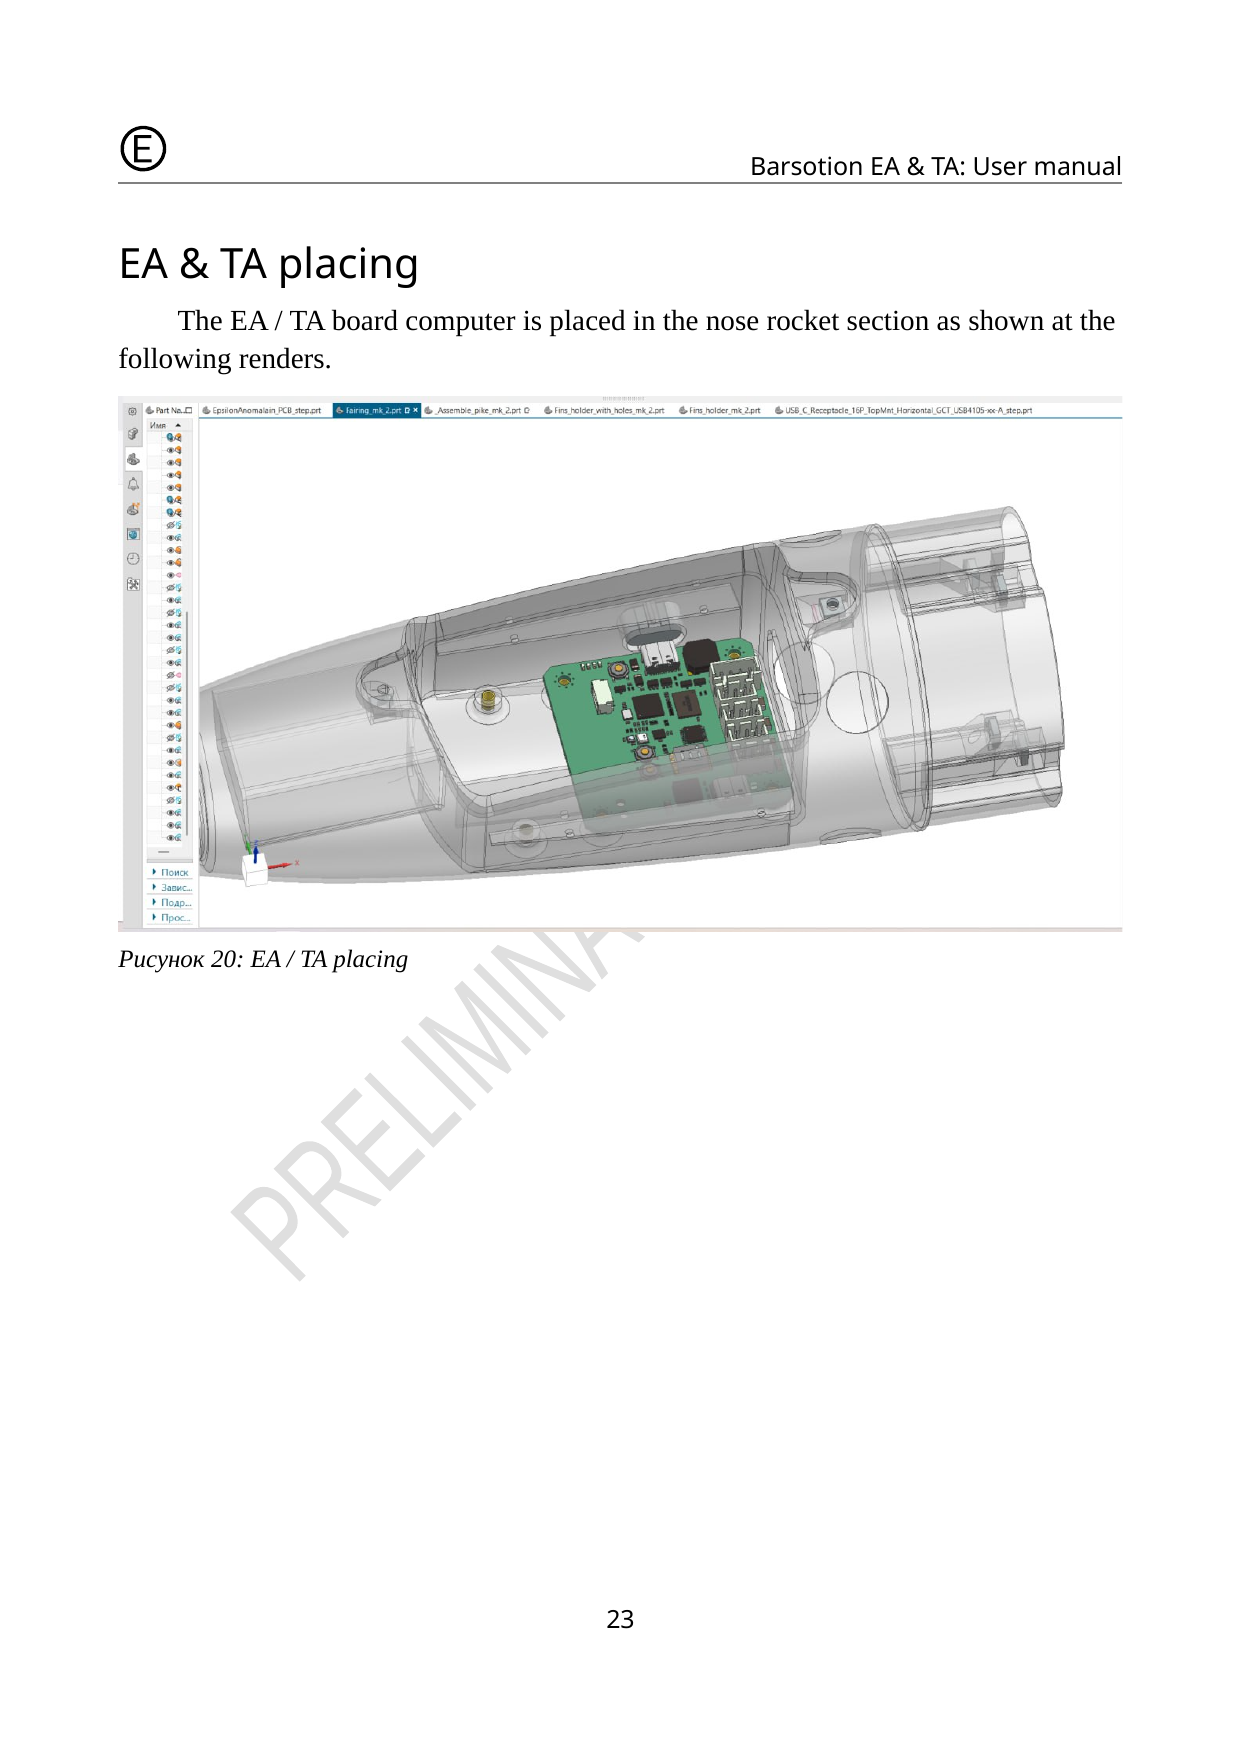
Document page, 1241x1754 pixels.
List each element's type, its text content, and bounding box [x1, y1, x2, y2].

text The EA / TA board computer is placed in the nose rocket section as shown at the following renders. [118, 303, 1122, 375]
subtitle EA & TA placing [118, 233, 1122, 290]
picture [118, 396, 1123, 932]
text Рисунок 20: EA / TA placing [118, 932, 1122, 973]
